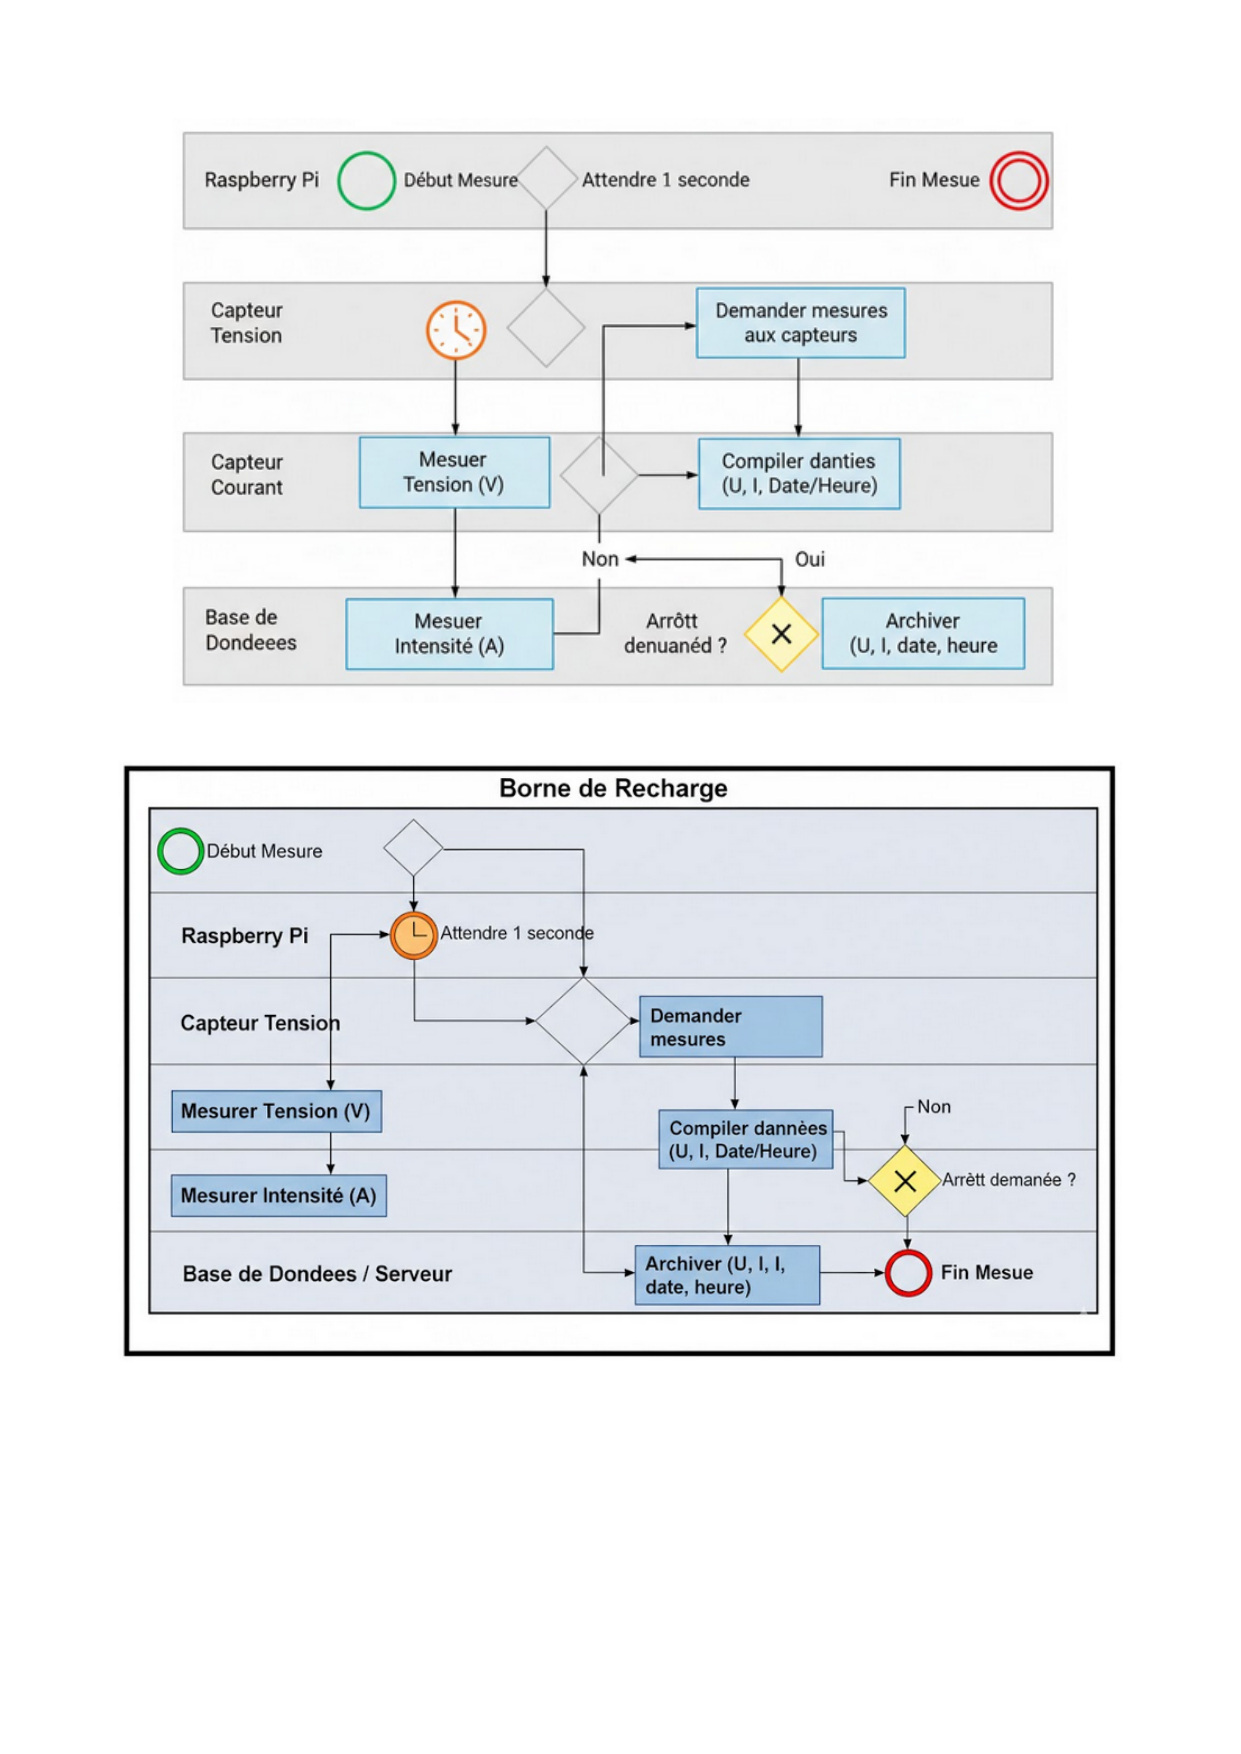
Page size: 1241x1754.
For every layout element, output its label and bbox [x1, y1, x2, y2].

picture [118, 760, 1123, 1363]
picture [172, 118, 1068, 703]
